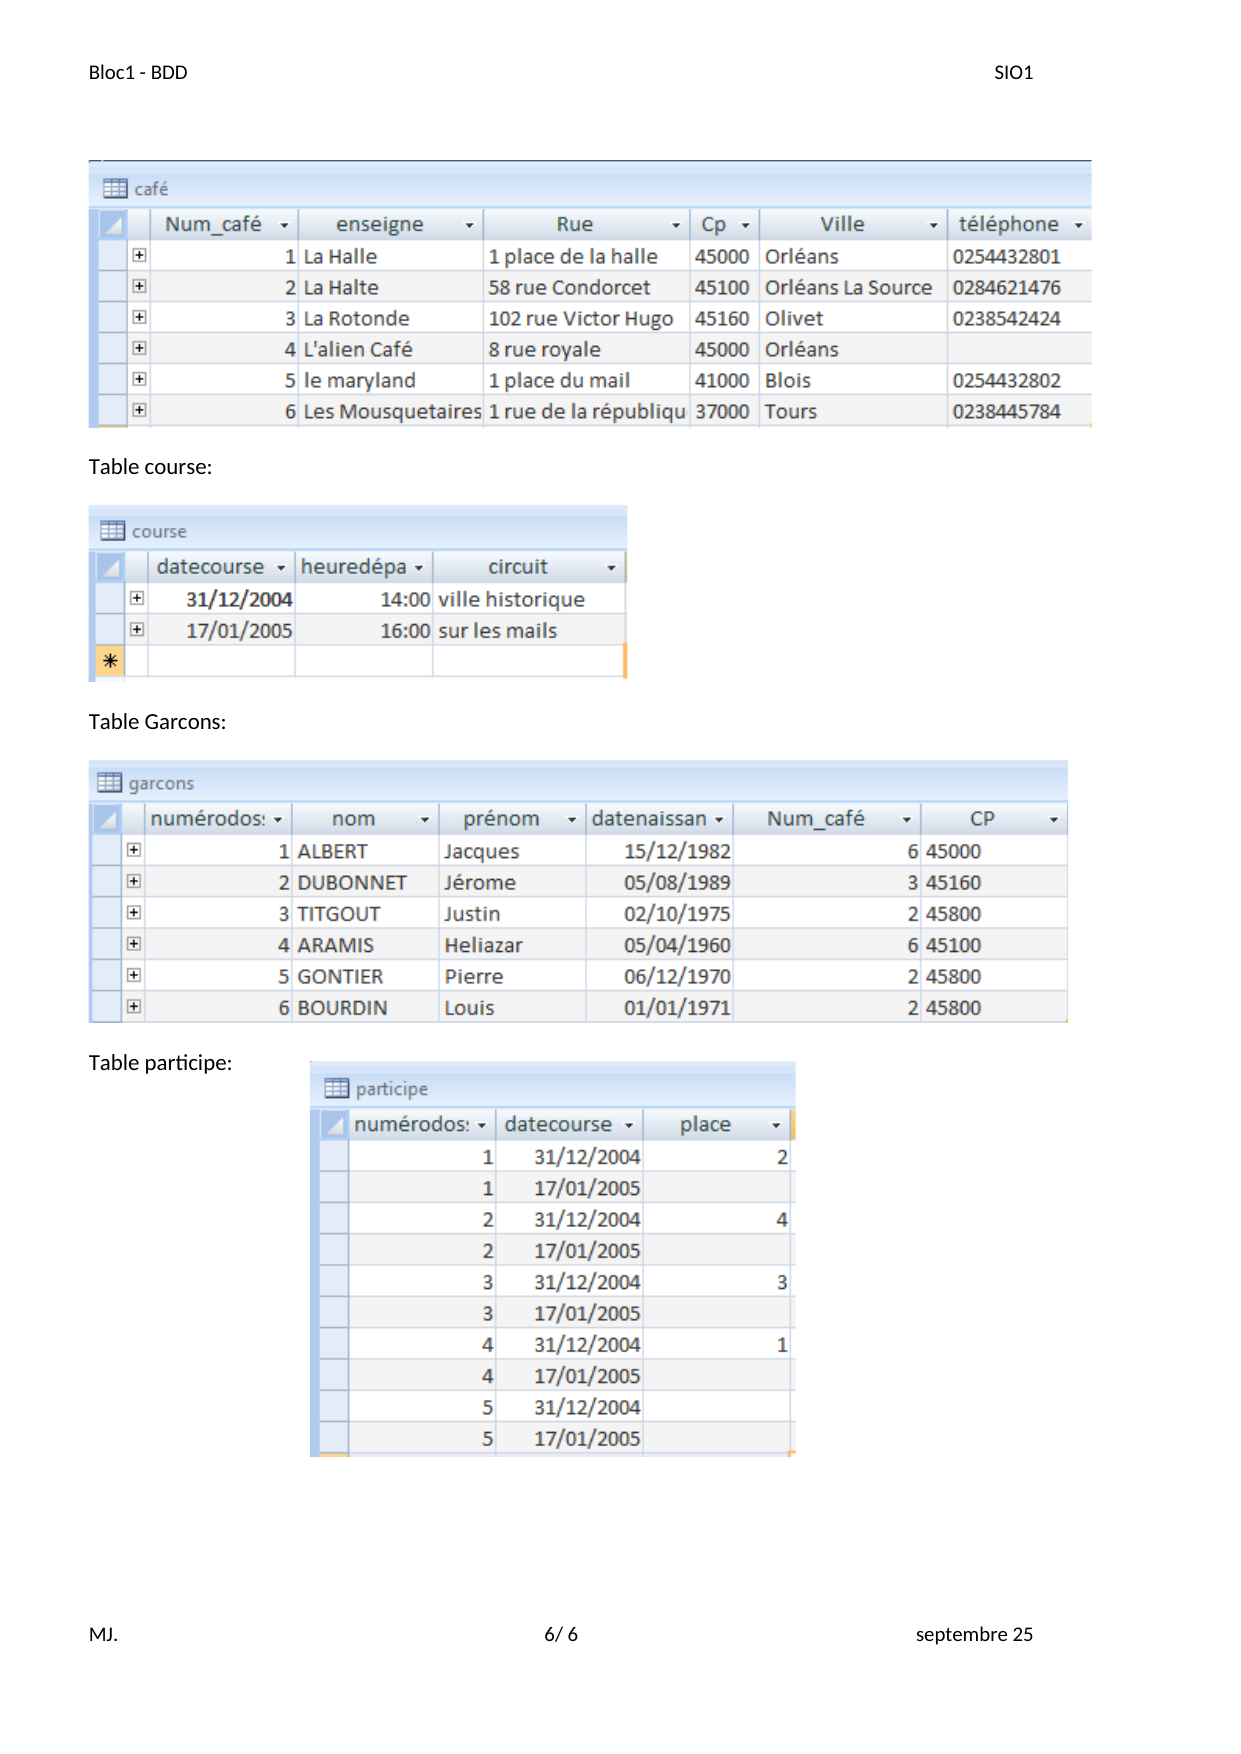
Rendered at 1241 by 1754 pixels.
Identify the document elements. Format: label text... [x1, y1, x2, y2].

picture [88, 505, 628, 682]
picture [309, 1061, 796, 1457]
text Table Garcons: [88, 707, 1152, 735]
text Table participe: [88, 1048, 1152, 1076]
text Table course: [88, 452, 1152, 481]
picture [88, 760, 1069, 1023]
picture [88, 160, 1092, 428]
